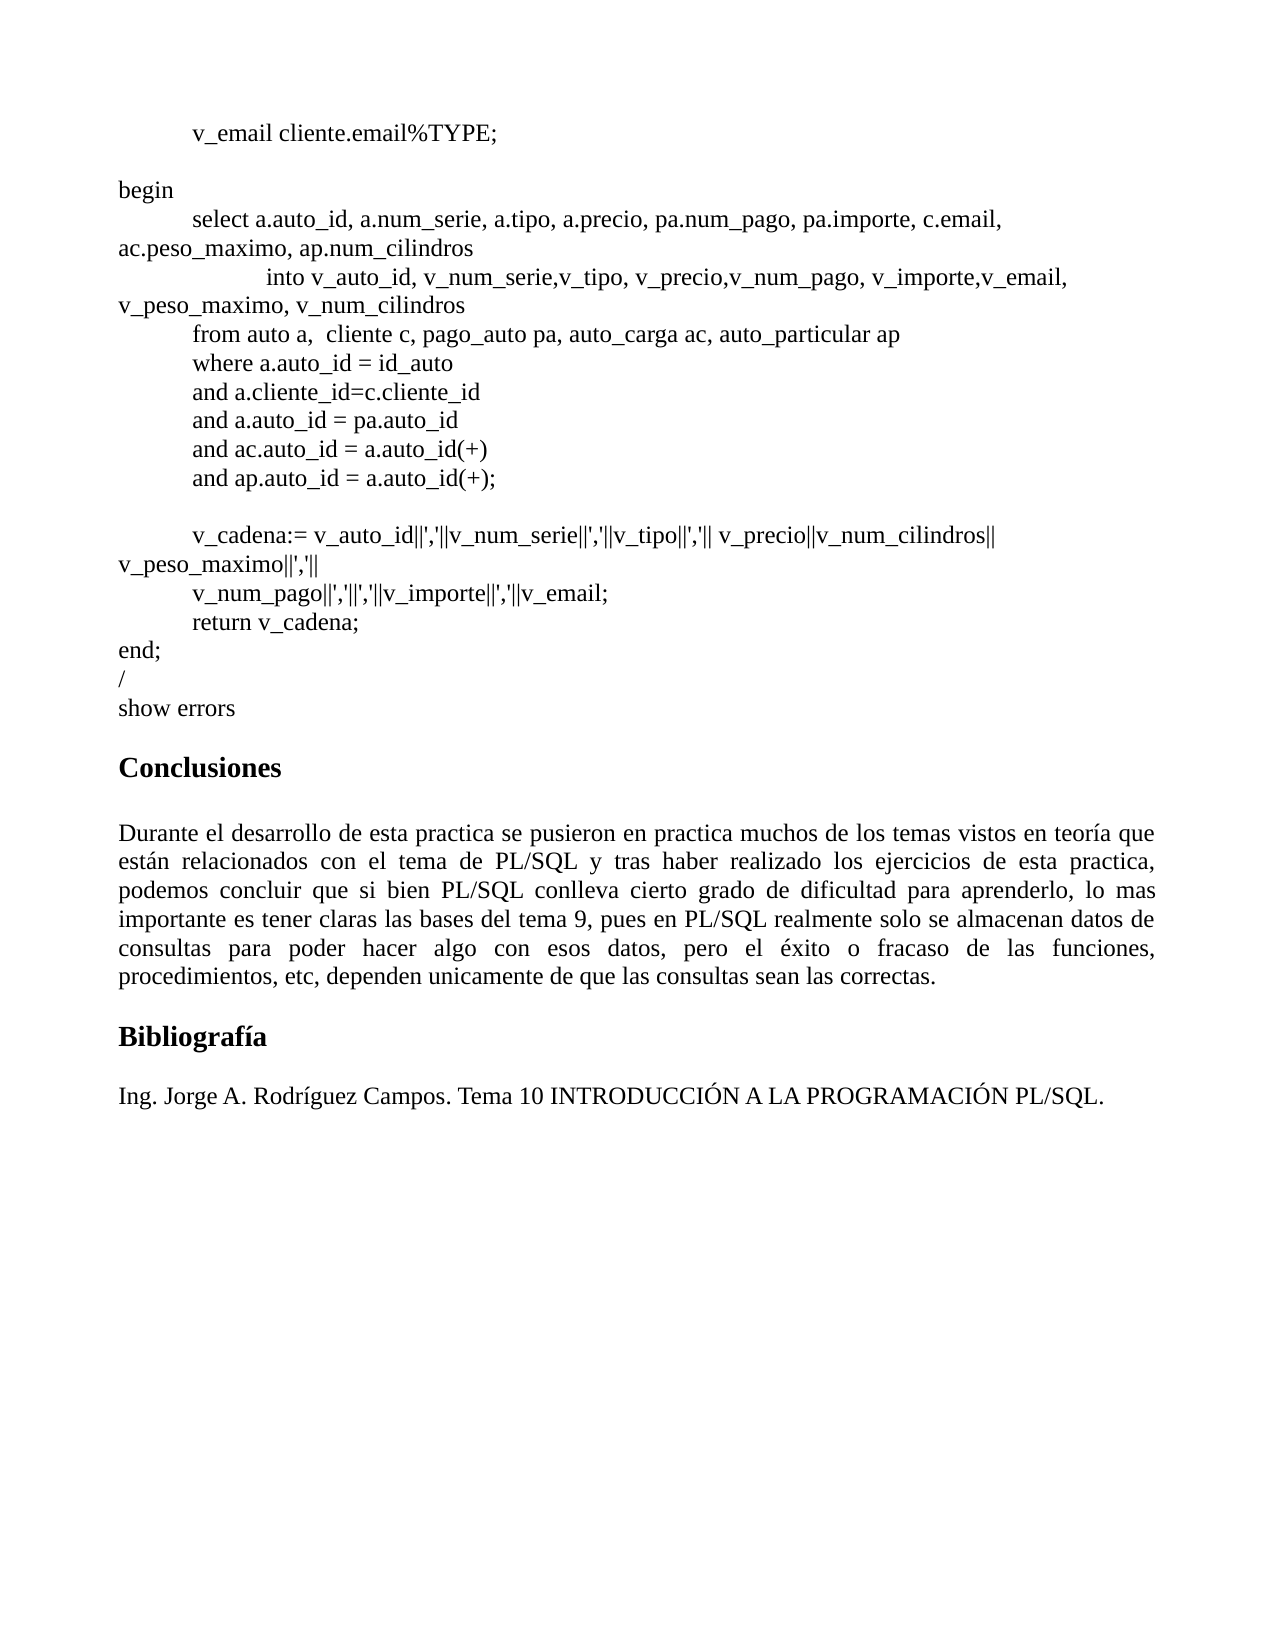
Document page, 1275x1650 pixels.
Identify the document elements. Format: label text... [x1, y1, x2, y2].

text where a.auto_id = id_auto [118, 348, 1157, 377]
text and a.auto_id = pa.auto_id [118, 406, 1157, 434]
text into v_auto_id, v_num_serie,v_tipo, v_precio,v_num_pago, v_importe,v_email, v_peso_maximo, v_num_cilindros [118, 262, 1157, 319]
text from auto a, cliente c, pago_auto pa, auto_carga ac, auto_particular ap [118, 319, 1157, 348]
text / [118, 664, 1157, 693]
text and ac.auto_id = a.auto_id(+) [118, 434, 1157, 463]
text show errors [118, 693, 1157, 722]
text and ap.auto_id = a.auto_id(+); [118, 463, 1157, 492]
text v_email cliente.email%TYPE; [118, 118, 1157, 147]
text Bibliografía [118, 1019, 1157, 1052]
text and a.cliente_id=c.cliente_id [118, 377, 1157, 406]
text begin [118, 176, 1157, 204]
text Conclusiones [118, 751, 1157, 784]
text v_cadena:= v_auto_id||','||v_num_serie||','||v_tipo||','|| v_precio||v_num_cilindros||v_peso_maximo||','|| [118, 521, 1157, 578]
text select a.auto_id, a.num_serie, a.tipo, a.precio, pa.num_pago, pa.importe, c.email, ac.peso_maximo, ap.num_cilindros [118, 204, 1157, 262]
text v_num_pago||','||','||v_importe||','||v_email; [118, 578, 1157, 607]
text Durante el desarrollo de esta practica se pusieron en practica muchos de los temas vistos en teoría que están relacionados con el tema de PL/SQL y tras haber realizado los ejercicios de esta practica, podemos concluir que si bien PL/SQL conlleva cierto grado de dificultad para aprenderlo, lo mas importante es tener claras las bases del tema 9, pues en PL/SQL realmente solo se almacenan datos de consultas para poder hacer algo con esos datos, pero el éxito o fracaso de las funciones, procedimientos, etc, dependen unicamente de que las consultas sean las correctas. [118, 818, 1157, 990]
text return v_cadena; [118, 607, 1157, 636]
text end; [118, 636, 1157, 664]
text Ing. Jorge A. Rodríguez Campos. Tema 10 INTRODUCCIÓN A LA PROGRAMACIÓN PL/SQL. [118, 1081, 1157, 1110]
